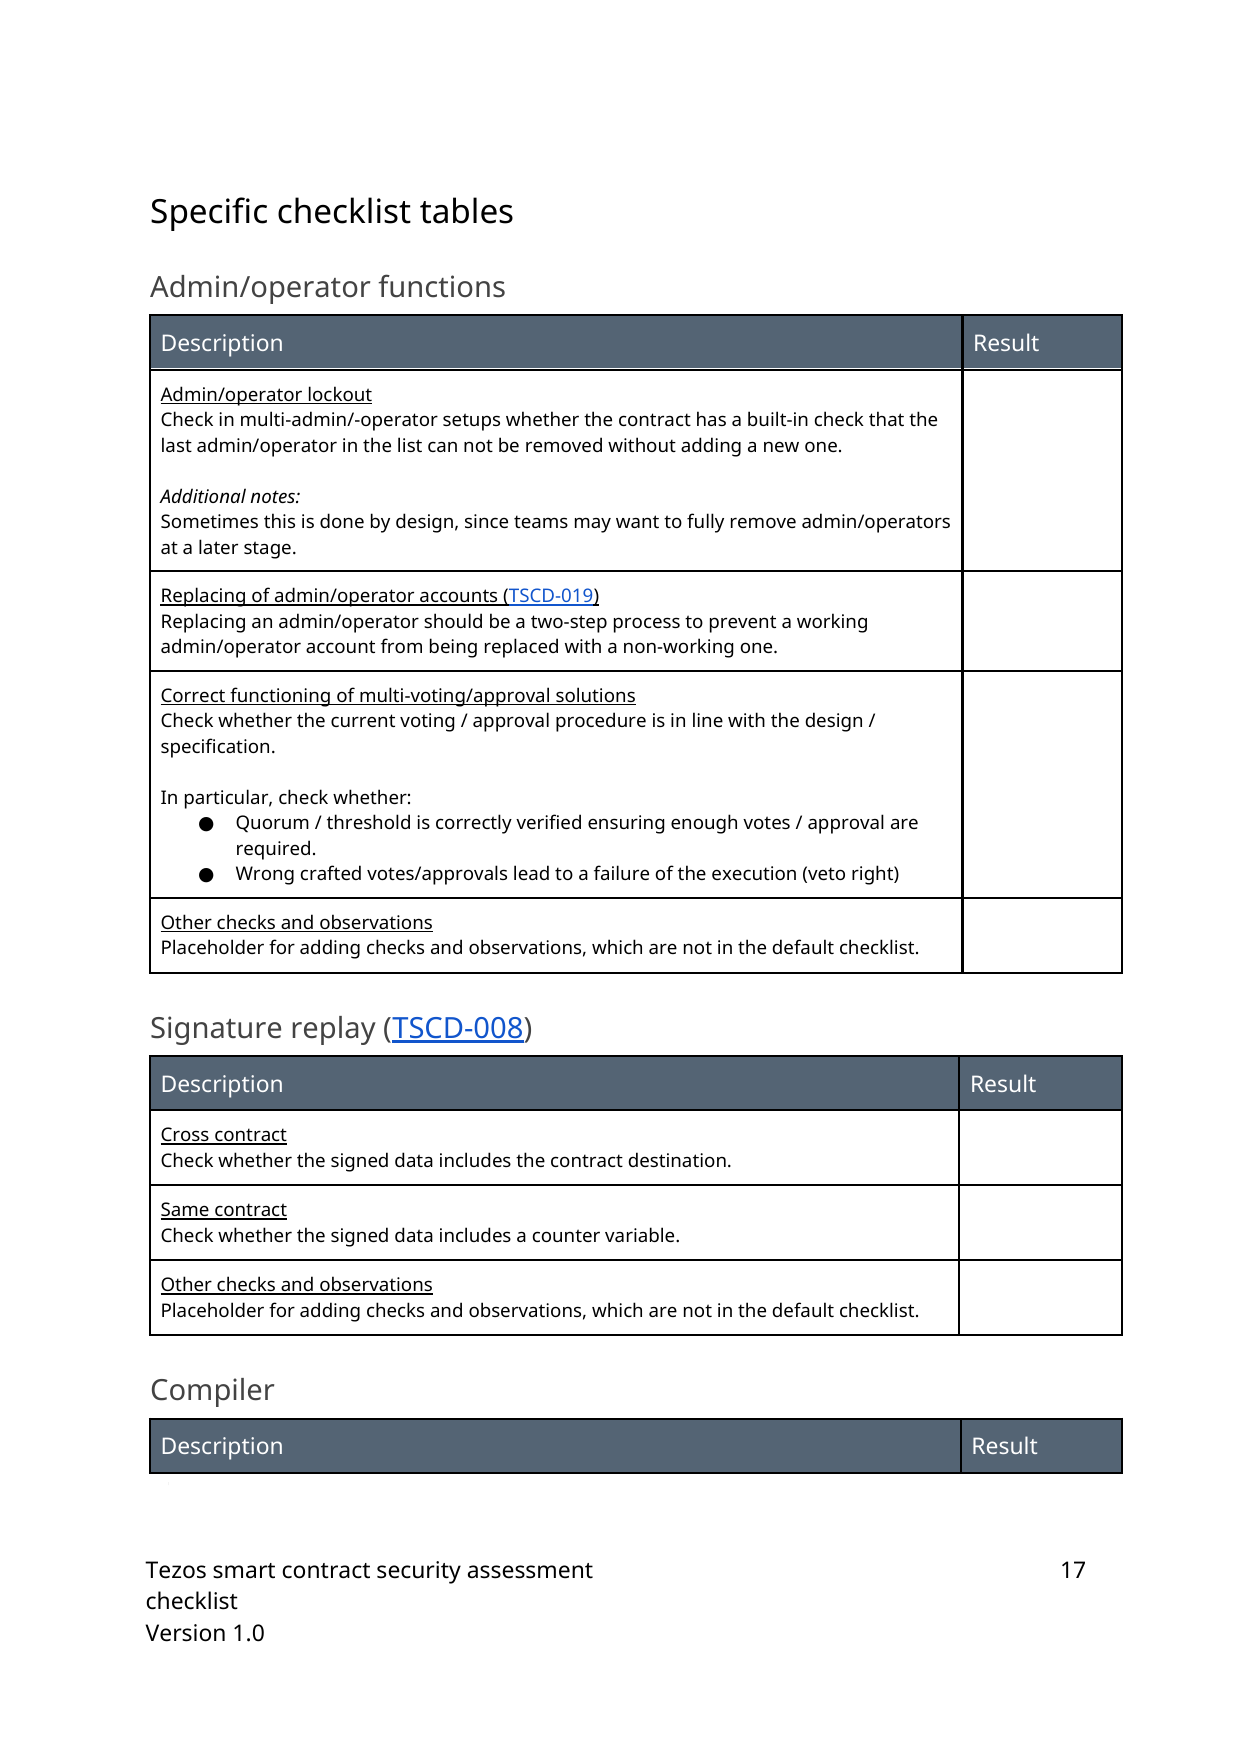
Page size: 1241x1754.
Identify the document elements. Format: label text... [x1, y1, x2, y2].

table_header Result [964, 316, 1121, 368]
table_header Description [151, 1420, 960, 1472]
table_cell [964, 572, 1121, 669]
table_cell [960, 1186, 1121, 1259]
table_cell [964, 672, 1121, 897]
table_cell [960, 1261, 1121, 1334]
subtitle Signature replay (TSCD-008) [150, 1007, 1090, 1047]
table_cell Correct functioning of multi-voting/approval solutions Check whether the current voting / approval procedure is in line with the design / specification. In particular, check whether: Quorum / threshold is correctly verified ensuring enough votes / approval are required. Wrong crafted votes/approvals lead to a failure of the execution (veto right) [151, 672, 961, 897]
table_cell Other checks and observations Placeholder for adding checks and observations, which are not in the default checklist. [151, 1261, 958, 1334]
table_cell Admin/operator lockout Check in multi-admin/-operator setups whether the contract has a built-in check that the last admin/operator in the list can not be removed without adding a new one. Additional notes: Sometimes this is done by design, since teams may want to fully remove admin/operators at a later stage. [151, 371, 961, 570]
table_cell [960, 1111, 1121, 1184]
table_cell Replacing of admin/operator accounts (TSCD-019) Replacing an admin/operator should be a two-step process to prevent a working admin/operator account from being replaced with a non-working one. [151, 572, 961, 669]
table_cell [964, 371, 1121, 570]
table_header Description [151, 1057, 958, 1109]
table_header Description [151, 316, 961, 368]
subtitle Admin/operator functions [150, 266, 1090, 306]
table_cell [964, 899, 1121, 972]
subtitle Compiler [150, 1369, 1090, 1409]
table_header Result [960, 1057, 1121, 1109]
table_cell Other checks and observations Placeholder for adding checks and observations, which are not in the default checklist. [151, 899, 961, 972]
table_cell Same contract Check whether the signed data includes a counter variable. [151, 1186, 958, 1259]
subtitle Specific checklist tables [150, 187, 1090, 233]
table_cell Cross contract Check whether the signed data includes the contract destination. [151, 1111, 958, 1184]
table_header Result [962, 1420, 1121, 1472]
